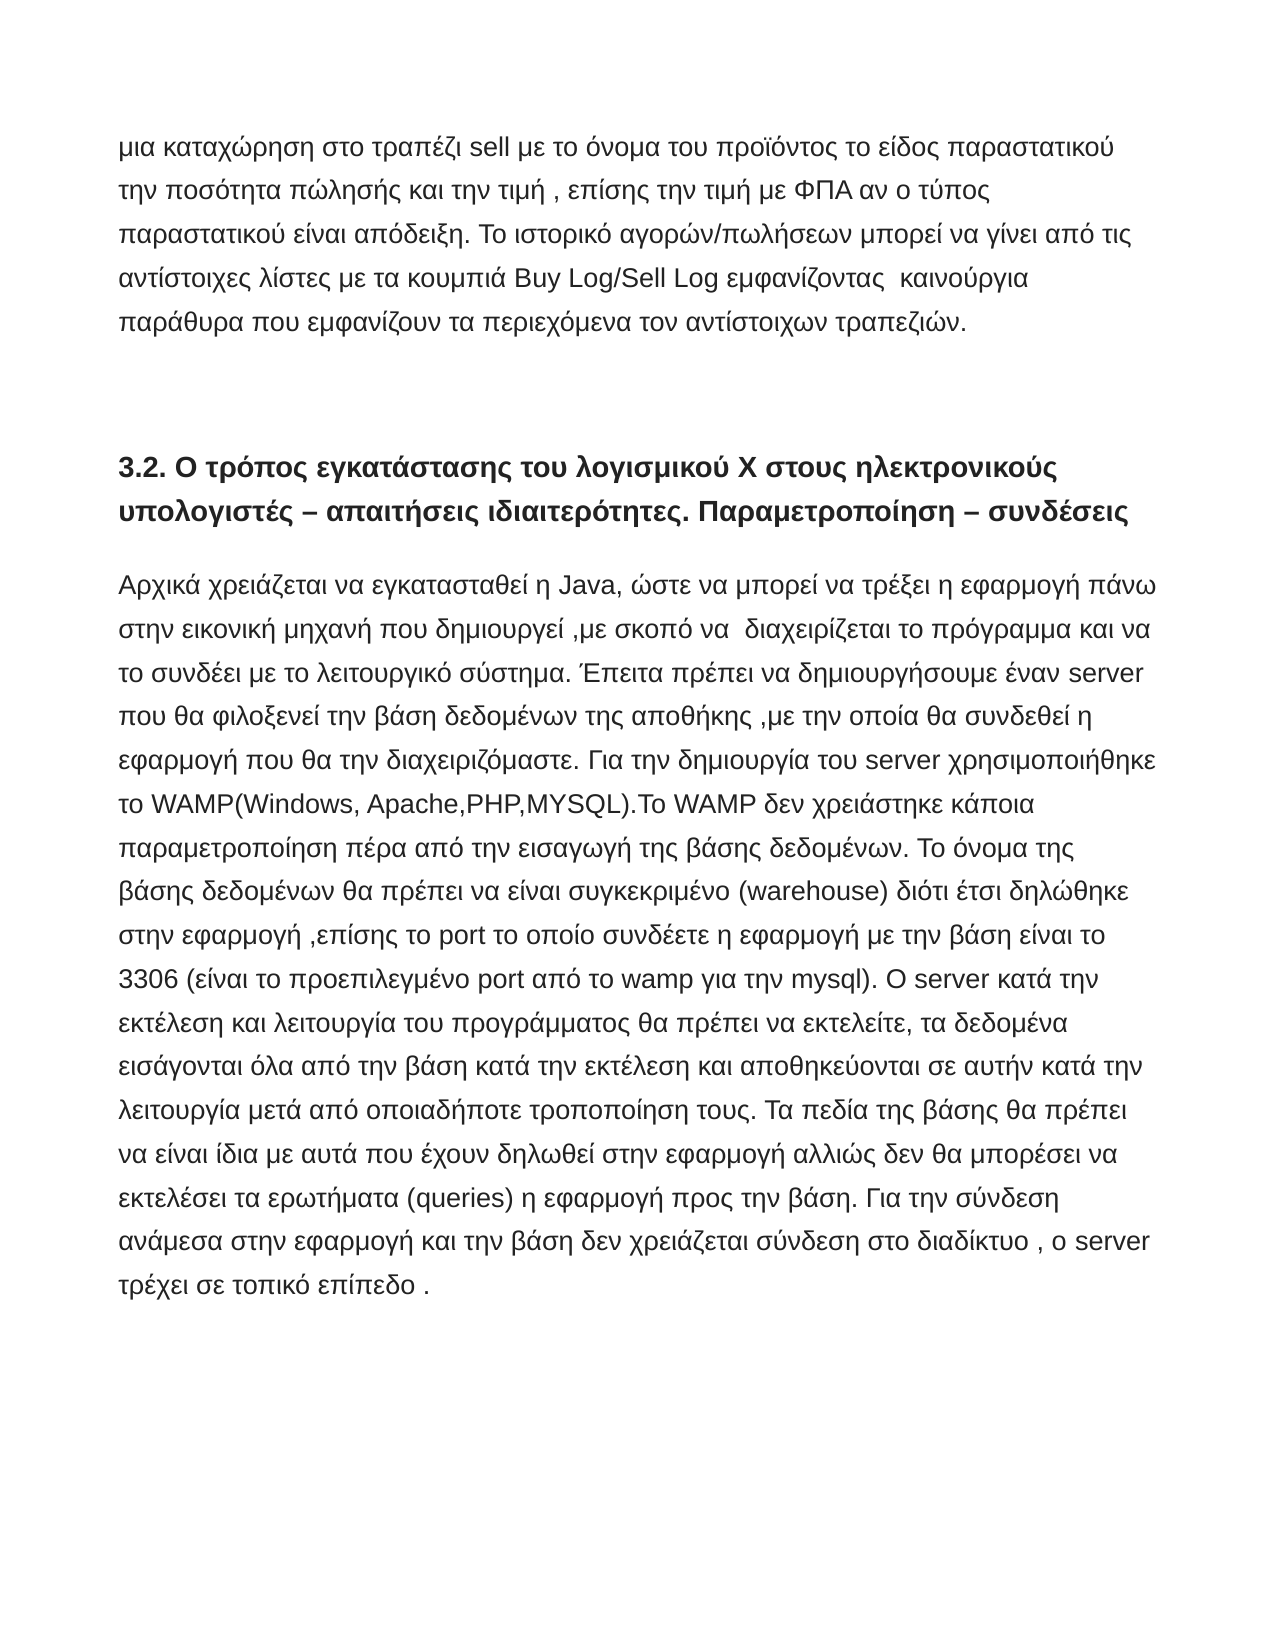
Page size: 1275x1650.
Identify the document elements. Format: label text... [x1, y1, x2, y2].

text 3.2. Ο τρόπος εγκατάστασης του λογισμικού Χ στους ηλεκτρονικούς υπολογιστές – απαιτήσεις ιδιαιτερότητες. Παραμετροποίηση – συνδέσεις [118, 439, 1157, 527]
text Αρχικά χρειάζεται να εγκατασταθεί η Java, ώστε να μπορεί να τρέξει η εφαρμογή πάνω στην εικονική μηχανή που δημιουργεί ,με σκοπό να διαχειρίζεται το πρόγραμμα και να το συνδέει με το λειτουργικό σύστημα. Έπειτα πρέπει να δημιουργήσουμε έναν server που θα φιλοξενεί την βάση δεδομένων της αποθήκης ,με την οποία θα συνδεθεί η εφαρμογή που θα την διαχειριζόμαστε. Για την δημιουργία του server χρησιμοποιήθηκε το WAMP(Windows, Apache,PHP,ΜΥSQL).Το WAMP δεν χρειάστηκε κάποια παραμετροποίηση πέρα από την εισαγωγή της βάσης δεδομένων. Το όνομα της βάσης δεδομένων θα πρέπει να είναι συγκεκριμένο (warehouse) διότι έτσι δηλώθηκε στην εφαρμογή ,επίσης το port το οποίο συνδέετε η εφαρμογή με την βάση είναι το 3306 (είναι το προεπιλεγμένο port από το wamp για την mysql). O server κατά την εκτέλεση και λειτουργία του προγράμματος θα πρέπει να εκτελείτε, τα δεδομένα εισάγονται όλα από την βάση κατά την εκτέλεση και αποθηκεύονται σε αυτήν κατά την λειτουργία μετά από οποιαδήποτε τροποποίηση τους. Τα πεδία της βάσης θα πρέπει να είναι ίδια με αυτά που έχουν δηλωθεί στην εφαρμογή αλλιώς δεν θα μπορέσει να εκτελέσει τα ερωτήματα (queries) η εφαρμογή προς την βάση. Για την σύνδεση ανάμεσα στην εφαρμογή και την βάση δεν χρειάζεται σύνδεση στο διαδίκτυο , ο server τρέχει σε τοπικό επίπεδο . [118, 557, 1157, 1300]
text μια καταχώρηση στο τραπέζι sell με το όνομα του προϊόντος το είδος παραστατικού την ποσότητα πώλησής και την τιμή , επίσης την τιμή με ΦΠΑ αν ο τύπος παραστατικού είναι απόδειξη. Το ιστορικό αγορών/πωλήσεων μπορεί να γίνει από τις αντίστοιχες λίστες με τα κουμπιά Buy Log/Sell Log εμφανίζοντας καινούργια παράθυρα που εμφανίζουν τα περιεχόμενα τον αντίστοιχων τραπεζιών. [118, 118, 1157, 337]
